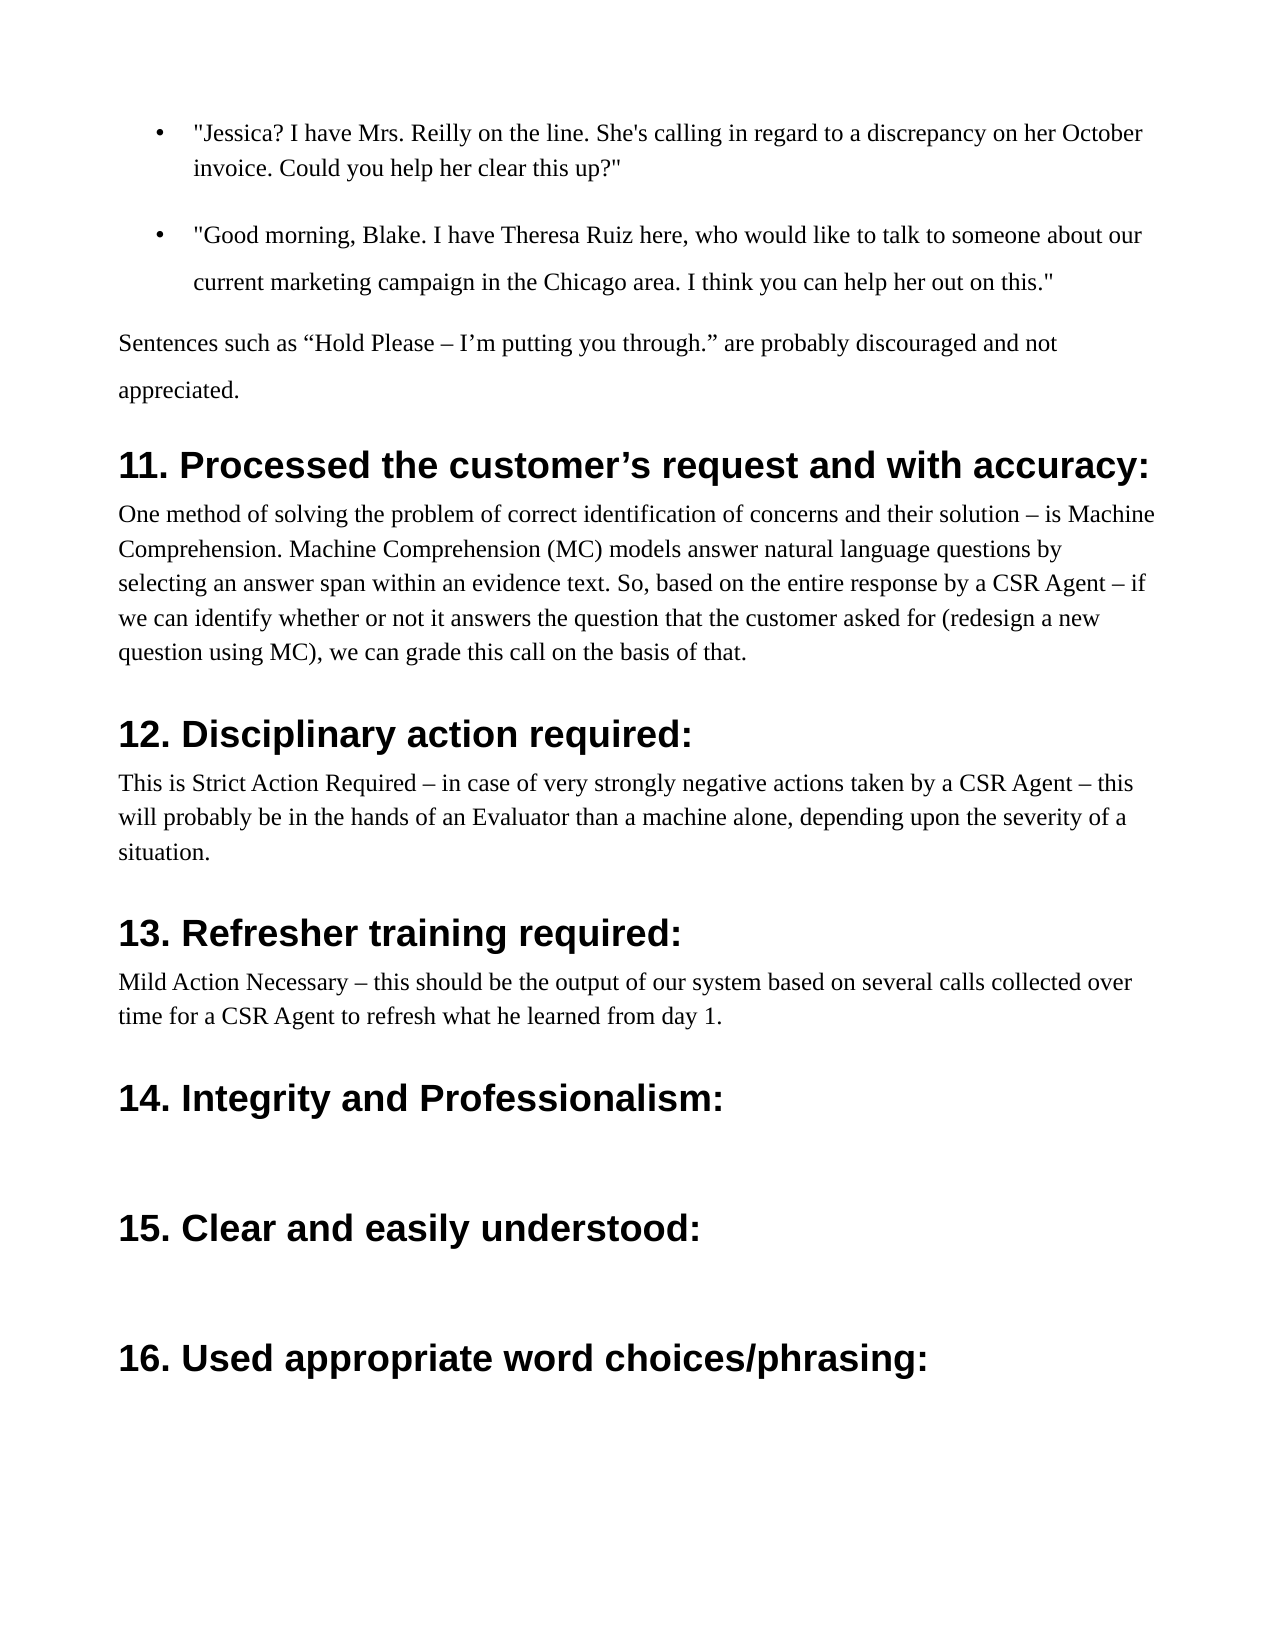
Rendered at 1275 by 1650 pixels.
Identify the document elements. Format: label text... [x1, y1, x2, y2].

text Mild Action Necessary – this should be the output of our system based on several calls collected over time for a CSR Agent to refresh what he learned from day 1. [118, 967, 1157, 1030]
text This is Strict Action Required – in case of very strongly negative actions taken by a CSR Agent – this will probably be in the hands of an Evaluator than a machine alone, depending upon the severity of a situation. [118, 768, 1157, 865]
subtitle 16. Used appropriate word choices/phrasing: [118, 1336, 1157, 1379]
subtitle 12. Disciplinary action required: [118, 711, 1157, 755]
subtitle 13. Refresher training required: [118, 911, 1157, 954]
subtitle 14. Integrity and Professionalism: [118, 1075, 1157, 1119]
text Sentences such as “Hold Please – I’m putting you through.” are probably discouraged and not appreciated. [118, 310, 1157, 404]
subtitle 11. Processed the customer’s request and with accuracy: [118, 443, 1157, 487]
list "Good morning, Blake. I have Theresa Ruiz here, who would like to talk to someone about our current marketing campaign in the Chicago area. I think you can help her out on this." [156, 202, 1157, 295]
list "Jessica? I have Mrs. Reilly on the line. She's calling in regard to a discrepancy on her October invoice. Could you help her clear this up?" [156, 118, 1157, 181]
text One method of solving the problem of correct identification of concerns and their solution – is Machine Comprehension. Machine Comprehension (MC) models answer natural language questions by selecting an answer span within an evidence text. So, based on the entire response by a CSR Agent – if we can identify whether or not it answers the question that the customer asked for (redesign a new question using MC), we can grade this call on the basis of that. [118, 499, 1157, 666]
subtitle 15. Clear and easily understood: [118, 1206, 1157, 1249]
